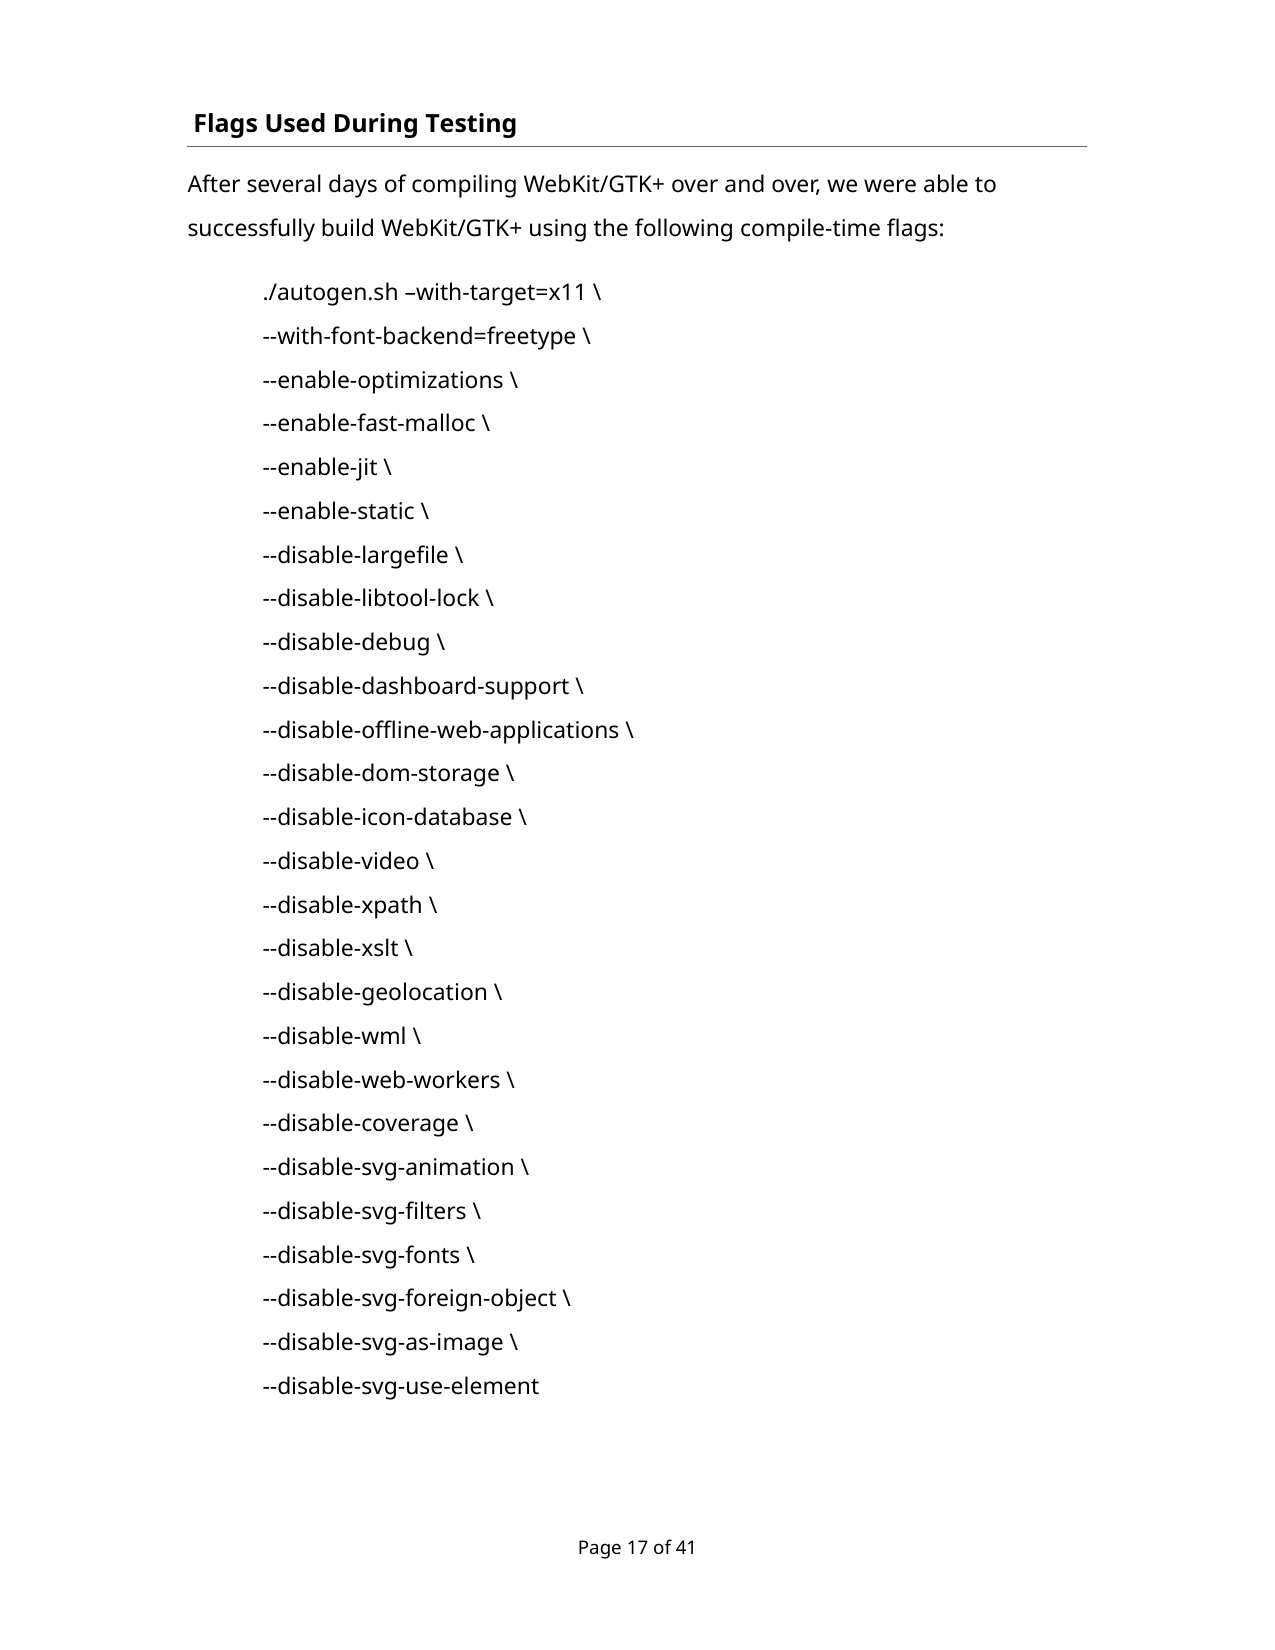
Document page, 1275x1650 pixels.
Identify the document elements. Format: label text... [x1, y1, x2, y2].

subtitle Flags Used During Testing [187, 100, 1087, 146]
text After several days of compiling WebKit/GTK+ over and over, we were able to successfully build WebKit/GTK+ using the following compile-time flags: [187, 168, 1087, 243]
text ./autogen.sh –with-target=x11 \ --with-font-backend=freetype \ --enable-optimizations \ --enable-fast-malloc \ --enable-jit \ --enable-static \ --disable-largefile \ --disable-libtool-lock \ --disable-debug \ --disable-dashboard-support \ --disable-offline-web-applications \ --disable-dom-storage \ --disable-icon-database \ --disable-video \ --disable-xpath \ --disable-xslt \ --disable-geolocation \ --disable-wml \ --disable-web-workers \ --disable-coverage \ --disable-svg-animation \ --disable-svg-filters \ --disable-svg-fonts \ --disable-svg-foreign-object \ --disable-svg-as-image \ --disable-svg-use-element [262, 276, 1087, 1401]
